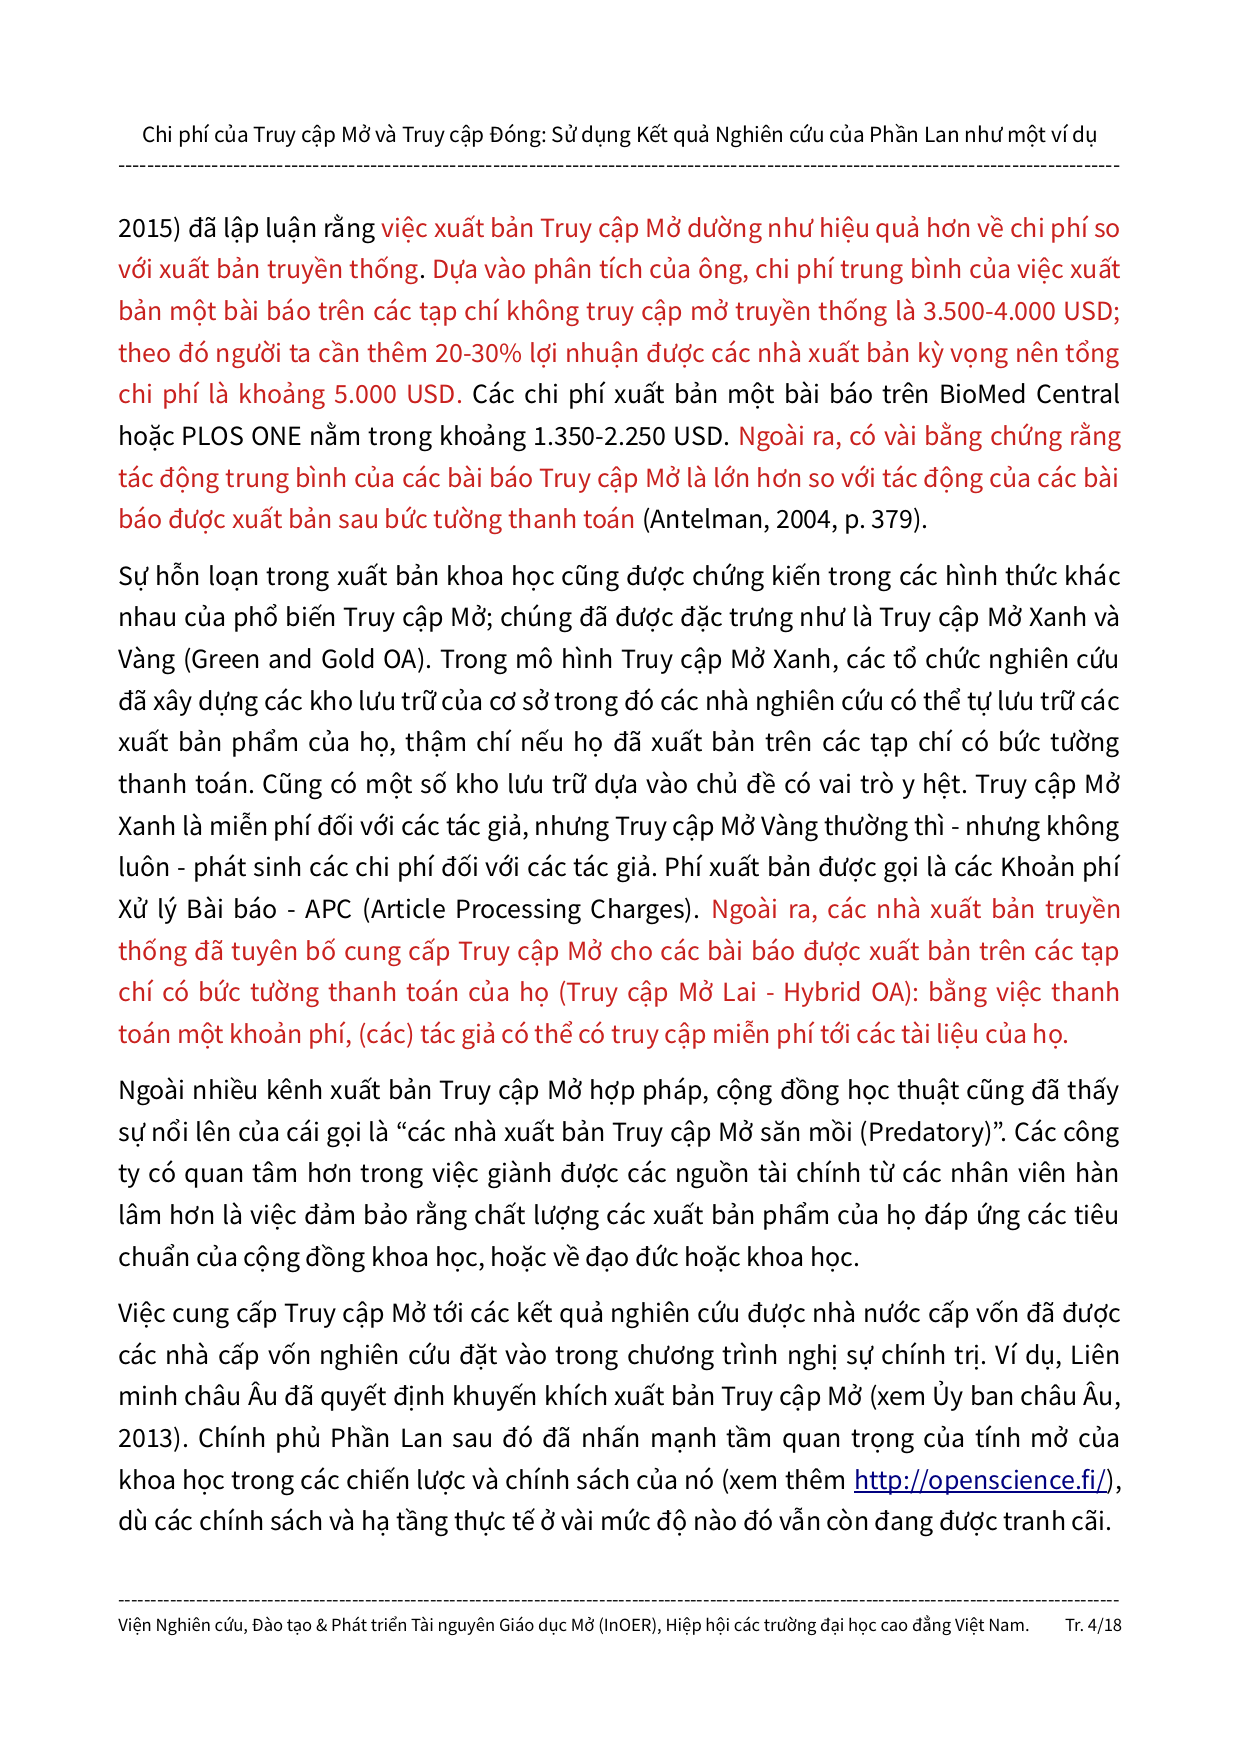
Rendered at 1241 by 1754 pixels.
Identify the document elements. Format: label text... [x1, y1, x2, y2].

text Ngoài nhiều kênh xuất bản Truy cập Mở hợp pháp, cộng đồng học thuật cũng đã thấy sự nổi lên của cái gọi là “các nhà xuất bản Truy cập Mở săn mồi (Predatory)”. Các công ty có quan tâm hơn trong việc giành được các nguồn tài chính từ các nhân viên hàn lâm hơn là việc đảm bảo rằng chất lượng các xuất bản phẩm của họ đáp ứng các tiêu chuẩn của cộng đồng khoa học, hoặc về đạo đức hoặc khoa học. [118, 1071, 1122, 1273]
text Sự hỗn loạn trong xuất bản khoa học cũng được chứng kiến trong các hình thức khác nhau của phổ biến Truy cập Mở; chúng đã được đặc trưng như là Truy cập Mở Xanh và Vàng (Green and Gold OA). Trong mô hình Truy cập Mở Xanh, các tổ chức nghiên cứu đã xây dựng các kho lưu trữ của cơ sở trong đó các nhà nghiên cứu có thể tự lưu trữ các xuất bản phẩm của họ, thậm chí nếu họ đã xuất bản trên các tạp chí có bức tường thanh toán. Cũng có một số kho lưu trữ dựa vào chủ đề có vai trò y hệt. Truy cập Mở Xanh là miễn phí đối với các tác giả, nhưng Truy cập Mở Vàng thường thì - nhưng không luôn - phát sinh các chi phí đối với các tác giả. Phí xuất bản được gọi là các Khoản phí Xử lý Bài báo - APC (Article Processing Charges). Ngoài ra, các nhà xuất bản truyền thống đã tuyên bố cung cấp Truy cập Mở cho các bài báo được xuất bản trên các tạp chí có bức tường thanh toán của họ (Truy cập Mở Lai - Hybrid OA): bằng việc thanh toán một khoản phí, (các) tác giả có thể có truy cập miễn phí tới các tài liệu của họ. [118, 556, 1122, 1051]
text Việc cung cấp Truy cập Mở tới các kết quả nghiên cứu được nhà nước cấp vốn đã được các nhà cấp vốn nghiên cứu đặt vào trong chương trình nghị sự chính trị. Ví dụ, Liên minh châu Âu đã quyết định khuyến khích xuất bản Truy cập Mở (xem Ủy ban châu Âu, 2013). Chính phủ Phần Lan sau đó đã nhấn mạnh tầm quan trọng của tính mở của khoa học trong các chiến lược và chính sách của nó (xem thêm http://openscience.fi/), dù các chính sách và hạ tầng thực tế ở vài mức độ nào đó vẫn còn đang được tranh cãi. [118, 1293, 1122, 1538]
text 2015) đã lập luận rằng việc xuất bản Truy cập Mở dường như hiệu quả hơn về chi phí so với xuất bản truyền thống. Dựa vào phân tích của ông, chi phí trung bình của việc xuất bản một bài báo trên các tạp chí không truy cập mở truyền thống là 3.500-4.000 USD; theo đó người ta cần thêm 20-30% lợi nhuận được các nhà xuất bản kỳ vọng nên tổng chi phí là khoảng 5.000 USD. Các chi phí xuất bản một bài báo trên BioMed Central hoặc PLOS ONE nằm trong khoảng 1.350-2.250 USD. Ngoài ra, có vài bằng chứng rằng tác động trung bình của các bài báo Truy cập Mở là lớn hơn so với tác động của các bài báo được xuất bản sau bức tường thanh toán (Antelman, 2004, p. 379). [118, 208, 1122, 536]
